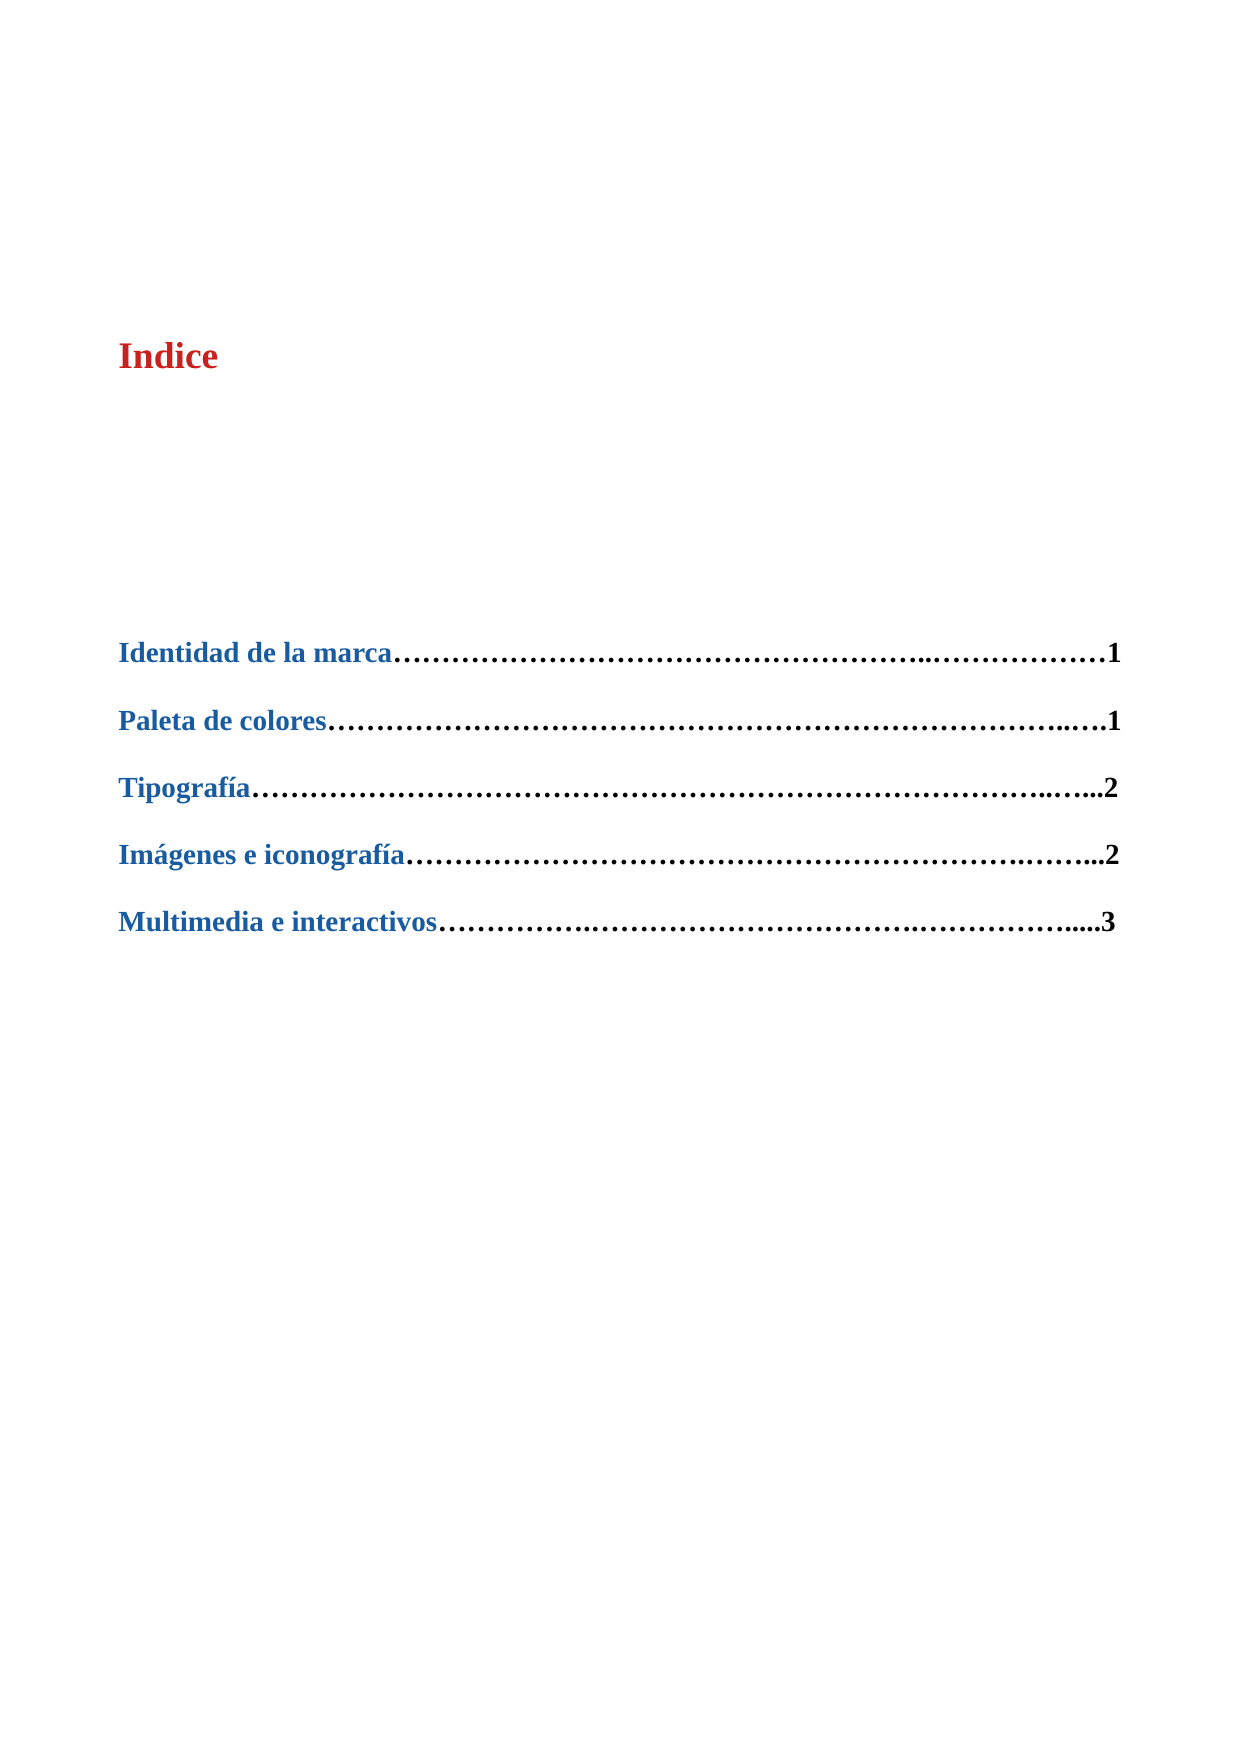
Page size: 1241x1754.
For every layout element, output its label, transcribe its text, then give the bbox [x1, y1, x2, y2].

text Paleta de colores…………………………………………………………………..….1 [118, 703, 1122, 736]
text Identidad de la marca………………………………………………..………………1 [118, 636, 1122, 669]
text Imágenes e iconografía……………………………………………………….……...2 [118, 837, 1122, 870]
text Multimedia e interactivos…………….…………………………….…………….....3 [118, 904, 1122, 937]
text Indice [118, 334, 1122, 377]
text Tipografía………………………………………………………………………..…...2 [118, 770, 1122, 803]
